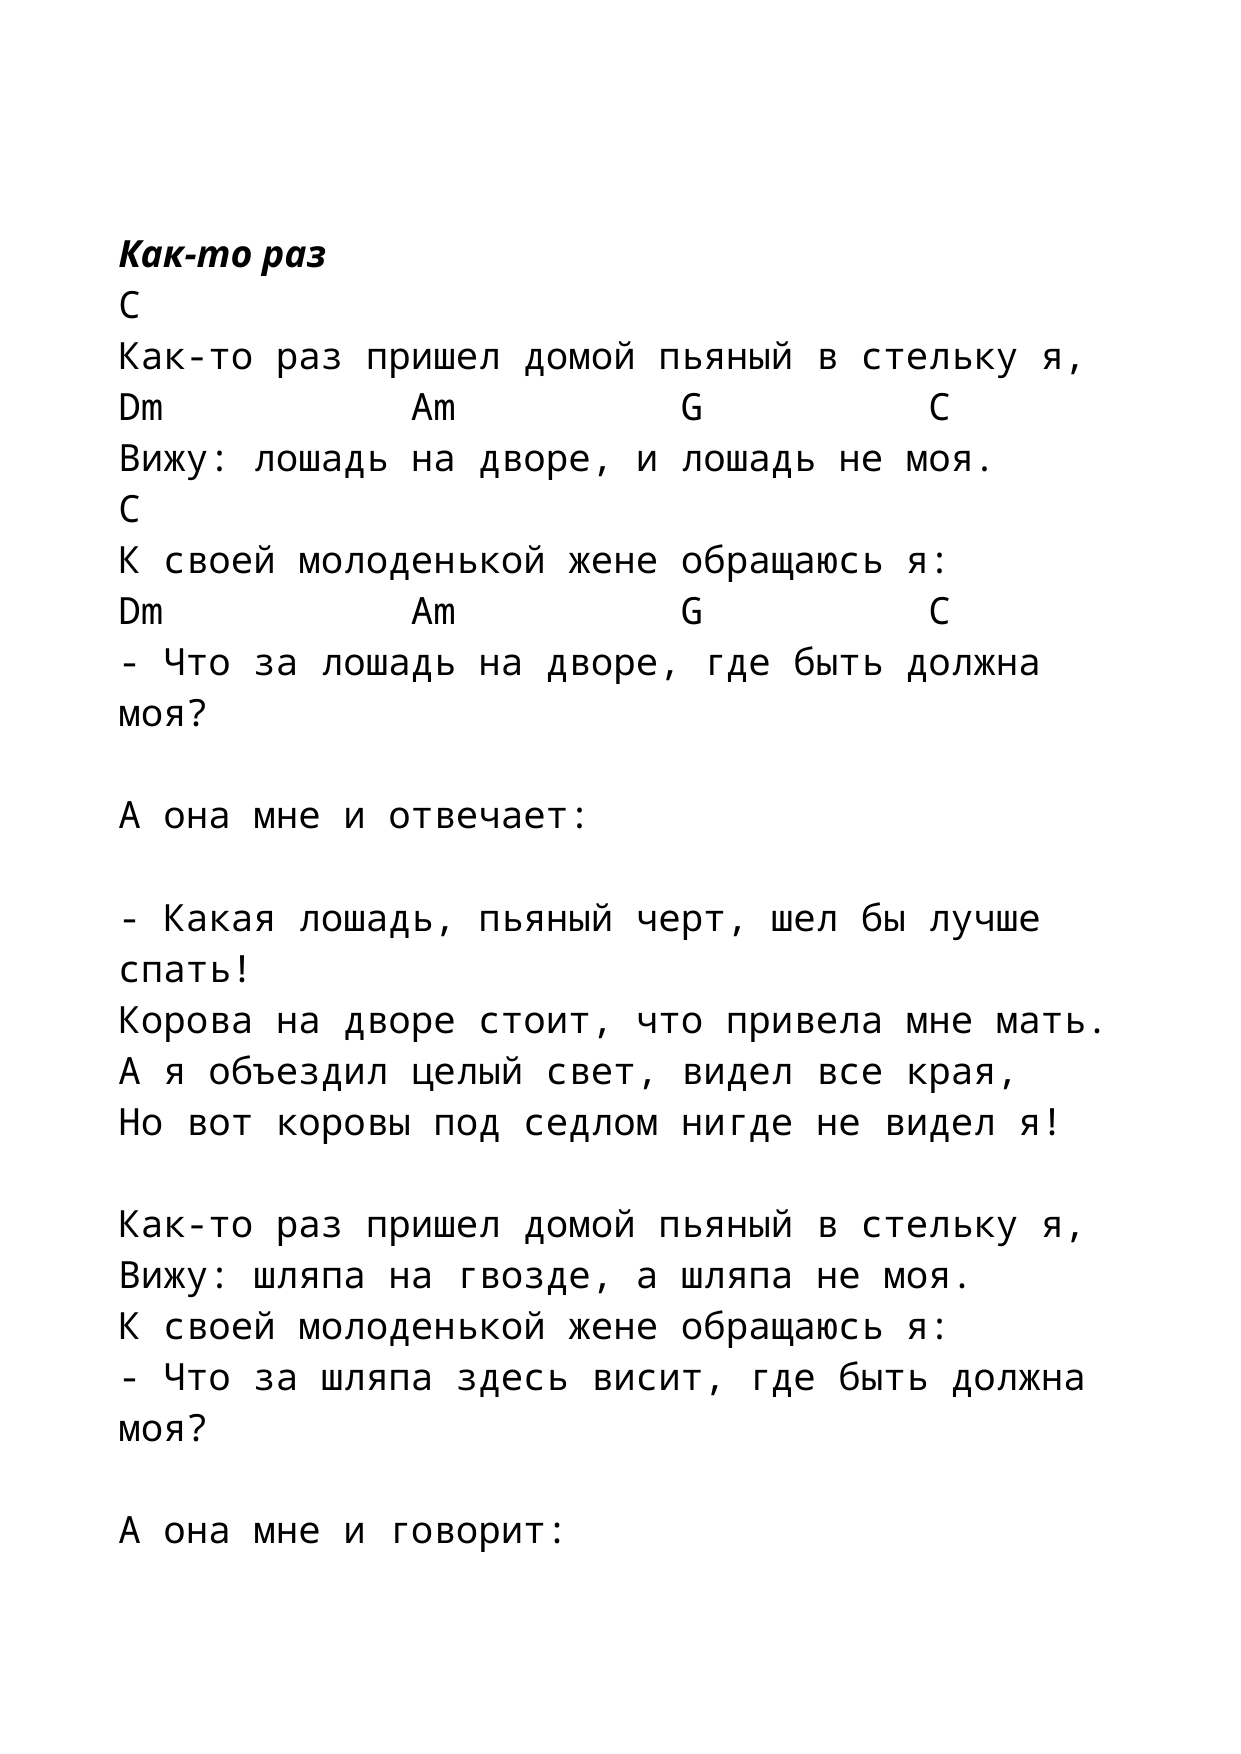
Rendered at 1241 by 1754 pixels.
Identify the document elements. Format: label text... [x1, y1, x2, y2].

text C [118, 278, 1122, 329]
text Корова на дворе стоит, что привела мне мать. [118, 993, 1122, 1044]
text Но вот коровы под седлом нигде не видел я! [118, 1095, 1122, 1146]
text Вижу: шляпа на гвозде, а шляпа не моя. [118, 1248, 1122, 1299]
text А она мне и говорит: [118, 1503, 1122, 1554]
text Вижу: лошадь на дворе, и лошадь не моя. [118, 432, 1122, 483]
text - Что за лошадь на дворе, где быть должна моя? [118, 636, 1122, 738]
text А я объездил целый свет, видел все края, [118, 1044, 1122, 1095]
text Как-то раз пришел домой пьяный в стельку я, [118, 329, 1122, 381]
text К своей молоденькой жене обращаюсь я: [118, 534, 1122, 585]
text К своей молоденькой жене обращаюсь я: [118, 1299, 1122, 1350]
text Dm Am G C [118, 585, 1122, 636]
text - Что за шляпа здесь висит, где быть должна моя? [118, 1350, 1122, 1452]
text А она мне и отвечает: [118, 789, 1122, 840]
text Как-то раз пришел домой пьяный в стельку я, [118, 1197, 1122, 1248]
text C [118, 483, 1122, 534]
subtitle Как-то раз [118, 227, 1122, 278]
text Dm Am G C [118, 381, 1122, 432]
text - Какая лошадь, пьяный черт, шел бы лучше спать! [118, 891, 1122, 993]
